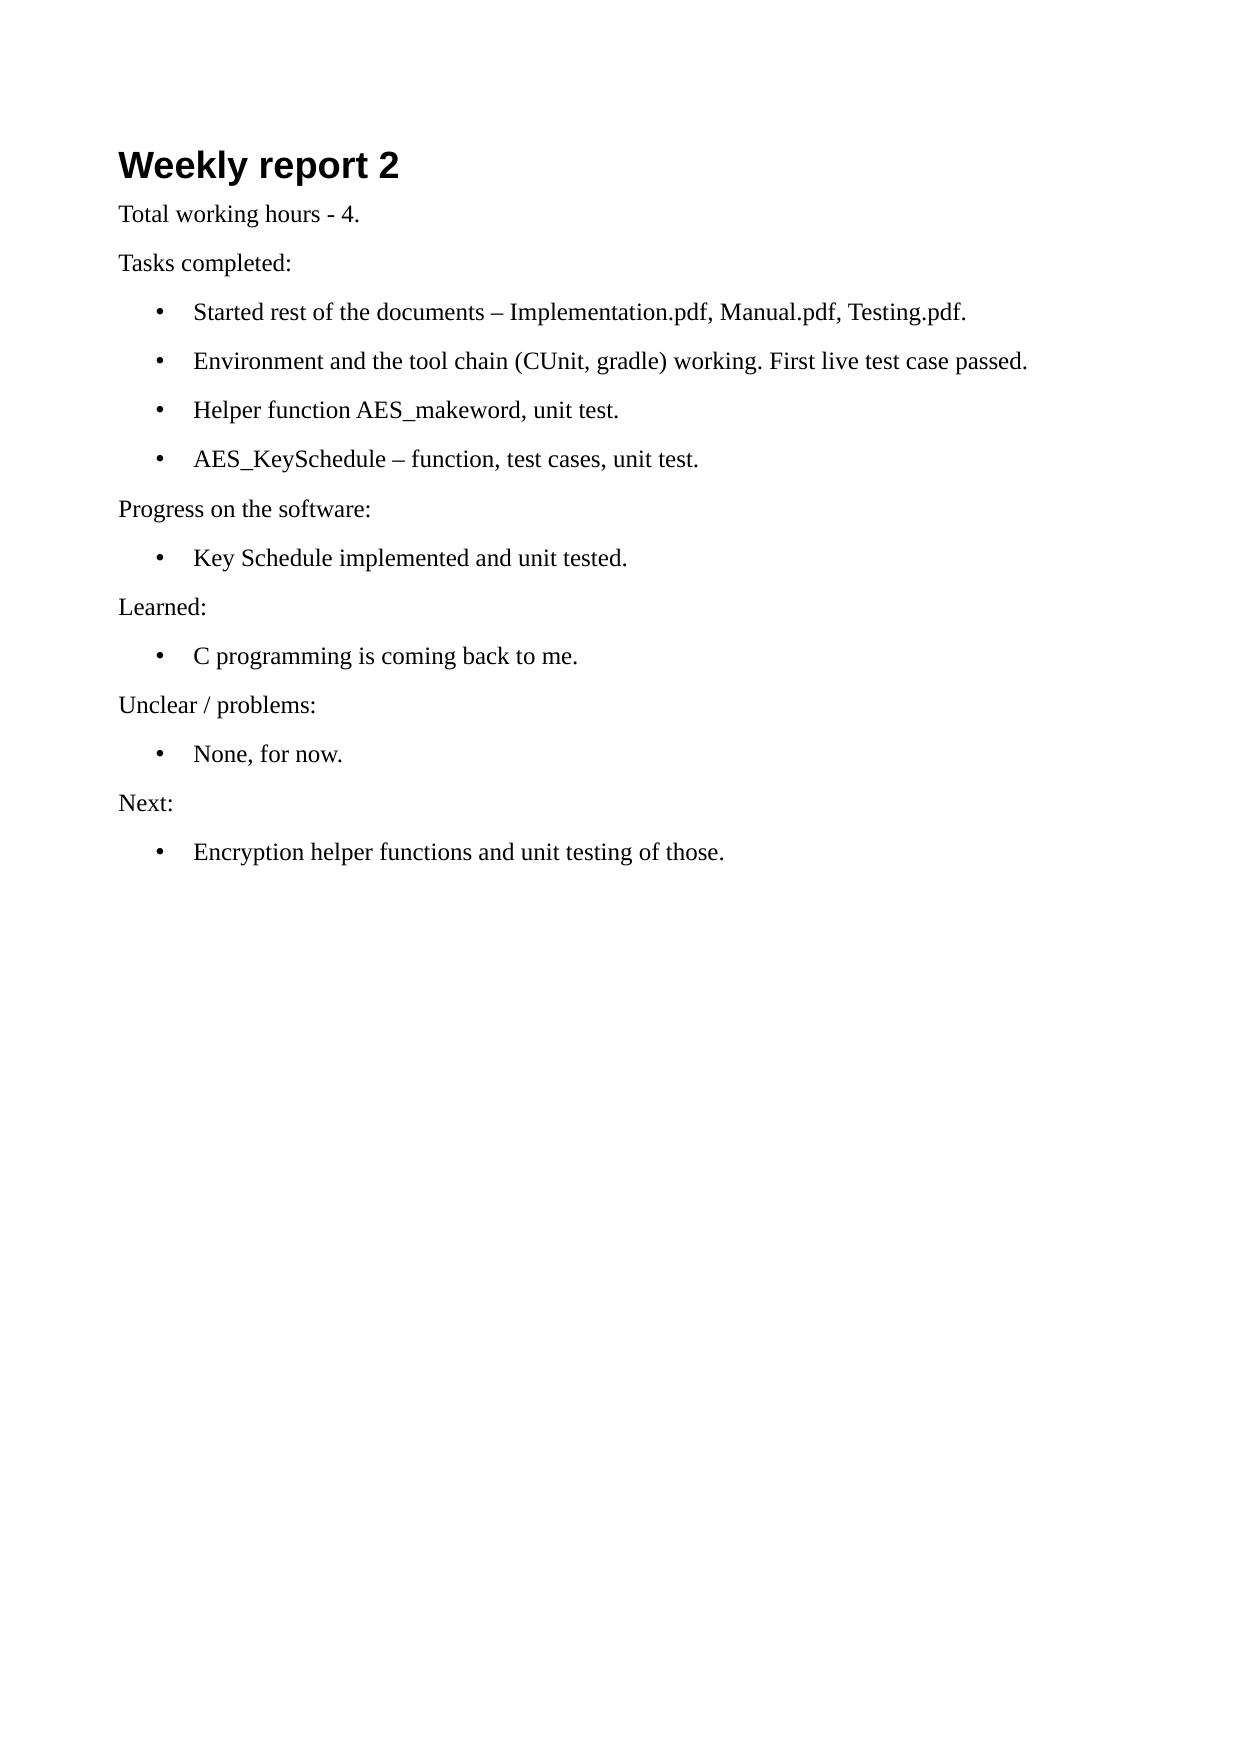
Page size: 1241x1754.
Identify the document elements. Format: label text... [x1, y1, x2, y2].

text Progress on the software: [118, 494, 1122, 522]
text Unclear / problems: [118, 690, 1122, 719]
list Helper function AES_makeword, unit test. [156, 396, 1122, 424]
list Encryption helper functions and unit testing of those. [156, 837, 1122, 866]
list None, for now. [156, 739, 1122, 768]
list Environment and the tool chain (CUnit, gradle) working. First live test case passed. [156, 346, 1122, 375]
text Total working hours - 4. [118, 199, 1122, 228]
list C programming is coming back to me. [156, 641, 1122, 669]
list Started rest of the documents – Implementation.pdf, Manual.pdf, Testing.pdf. [156, 297, 1122, 326]
list Key Schedule implemented and unit tested. [156, 543, 1122, 571]
text Learned: [118, 592, 1122, 621]
text Next: [118, 788, 1122, 817]
list AES_KeySchedule – function, test cases, unit test. [156, 444, 1122, 473]
text Tasks completed: [118, 248, 1122, 277]
subtitle Weekly report 2 [118, 143, 1122, 187]
